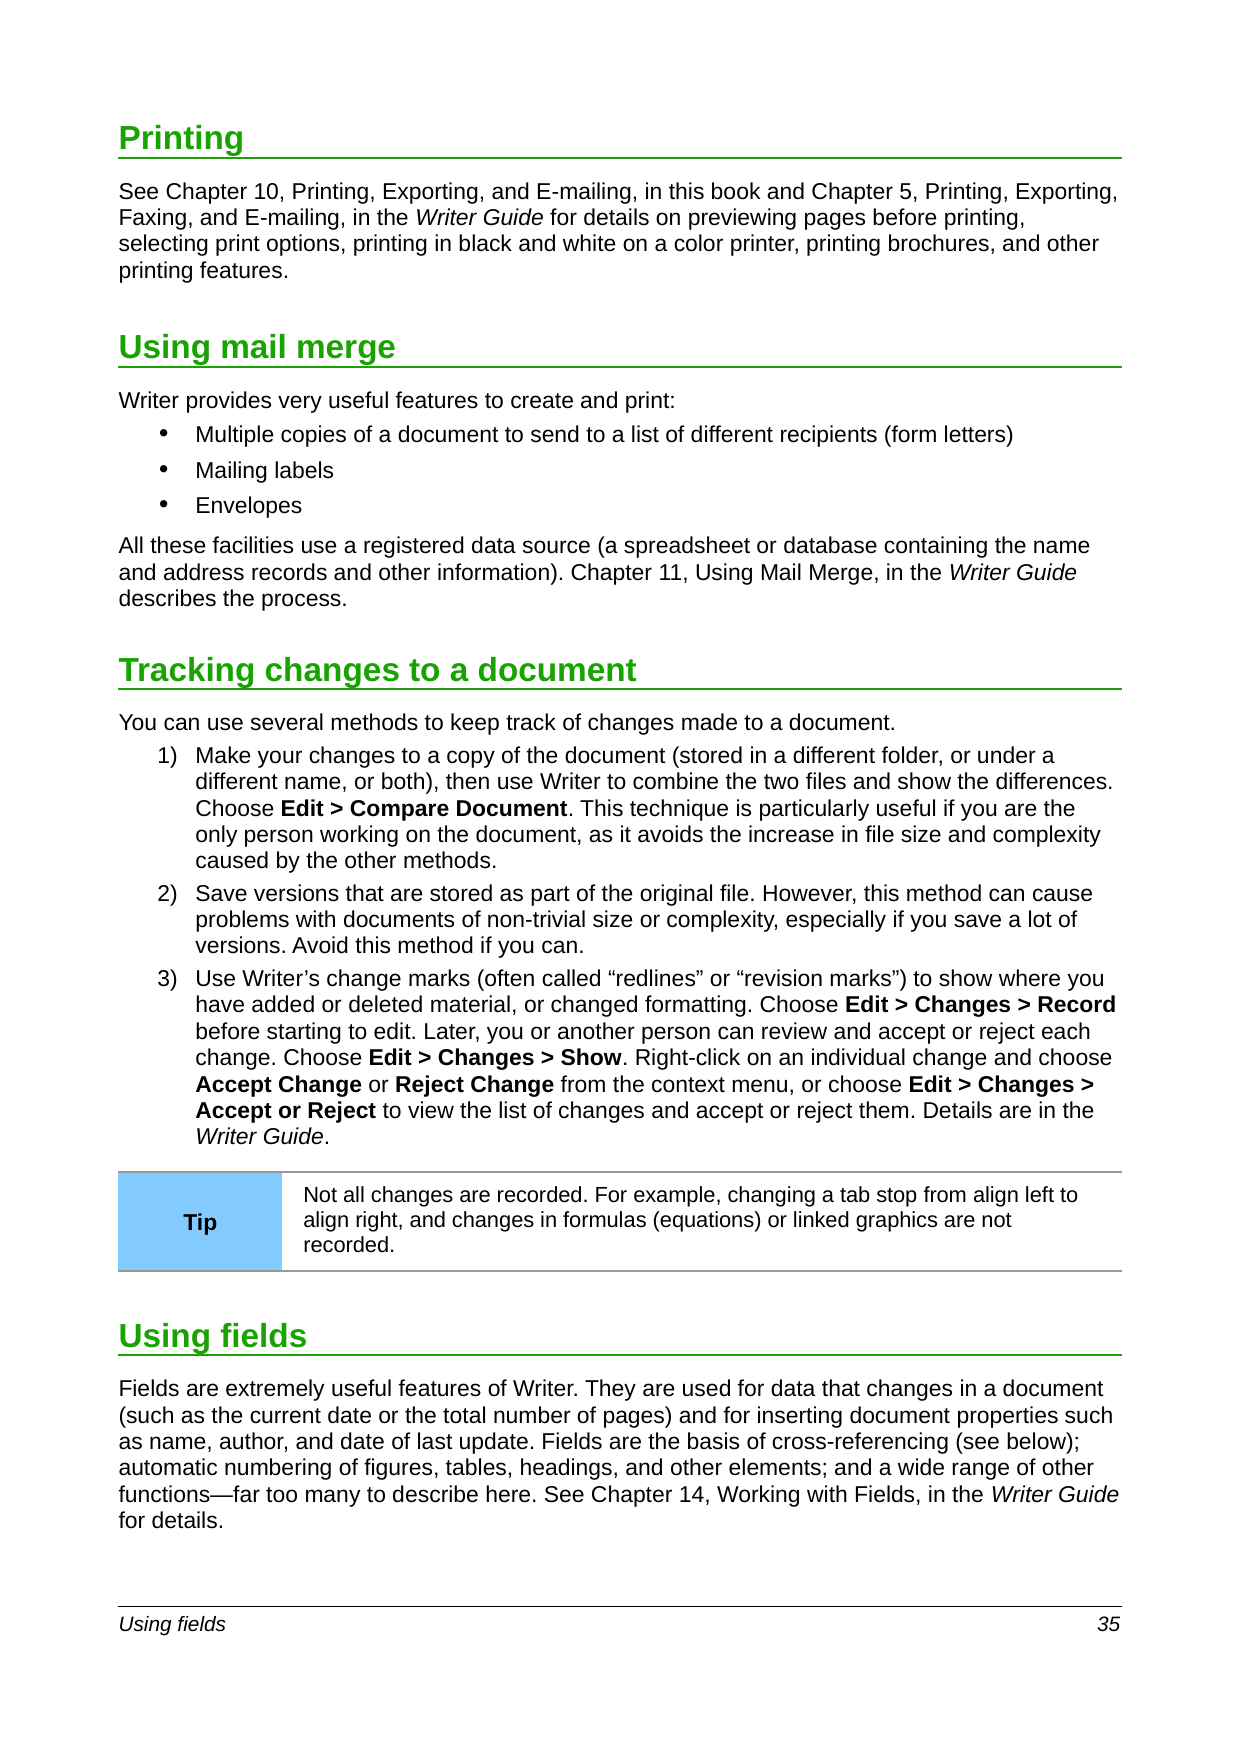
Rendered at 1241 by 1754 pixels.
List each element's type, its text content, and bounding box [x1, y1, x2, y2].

subtitle Using mail merge [118, 327, 1122, 366]
list Save versions that are stored as part of the original file. However, this method can cause problems with documents of non-trivial size or complexity, especially if you save a lot of versions. Avoid this method if you can. [177, 880, 1122, 959]
list Multiple copies of a document to send to a list of different recipients (form letters) [156, 420, 1122, 449]
subtitle Printing [118, 118, 1122, 157]
text All these facilities use a registered data source (a spreadsheet or database containing the name and address records and other information). Chapter 11, Using Mail Merge, in the Writer Guide describes the process. [118, 532, 1122, 611]
list Make your changes to a copy of the document (stored in a different folder, or under a different name, or both), then use Writer to combine the two files and show the differences. Choose Edit > Compare Document. This technique is particularly useful if you are the only person working on the document, as it avoids the increase in file size and complexity caused by the other methods. [177, 742, 1122, 873]
subtitle Using fields [118, 1316, 1122, 1354]
text See Chapter 10, Printing, Exporting, and E‑mailing, in this book and Chapter 5, Printing, Exporting, Faxing, and E‑mailing, in the Writer Guide for details on previewing pages before printing, selecting print options, printing in black and white on a color printer, printing brochures, and other printing features. [118, 178, 1122, 283]
list You can use several methods to keep track of changes made to a document. [118, 709, 1122, 735]
table_header Not all changes are recorded. For example, changing a tab stop from align left to align right, and changes in formulas (equations) or linked graphics are not recorded. [282, 1173, 1122, 1270]
list Envelopes [156, 491, 1122, 520]
list Writer provides very useful features to create and print: [118, 387, 1122, 413]
subtitle Tracking changes to a document [118, 649, 1122, 688]
text Fields are extremely useful features of Writer. They are used for data that changes in a document (such as the current date or the total number of pages) and for inserting document properties such as name, author, and date of last update. Fields are the basis of cross-referencing (see below); automatic numbering of figures, tables, headings, and other elements; and a wide range of other functions—far too many to describe here. See Chapter 14, Working with Fields, in the Writer Guide for details. [118, 1375, 1122, 1533]
list Mailing labels [156, 455, 1122, 484]
table_header Tip [118, 1173, 282, 1270]
list Use Writer’s change marks (often called “redlines” or “revision marks”) to show where you have added or deleted material, or changed formatting. Choose Edit > Changes > Record before starting to edit. Later, you or another person can review and accept or reject each change. Choose Edit > Changes > Show. Right-click on an individual change and choose Accept Change or Reject Change from the context menu, or choose Edit > Changes > Accept or Reject to view the list of changes and accept or reject them. Details are in the Writer Guide. [177, 965, 1122, 1149]
